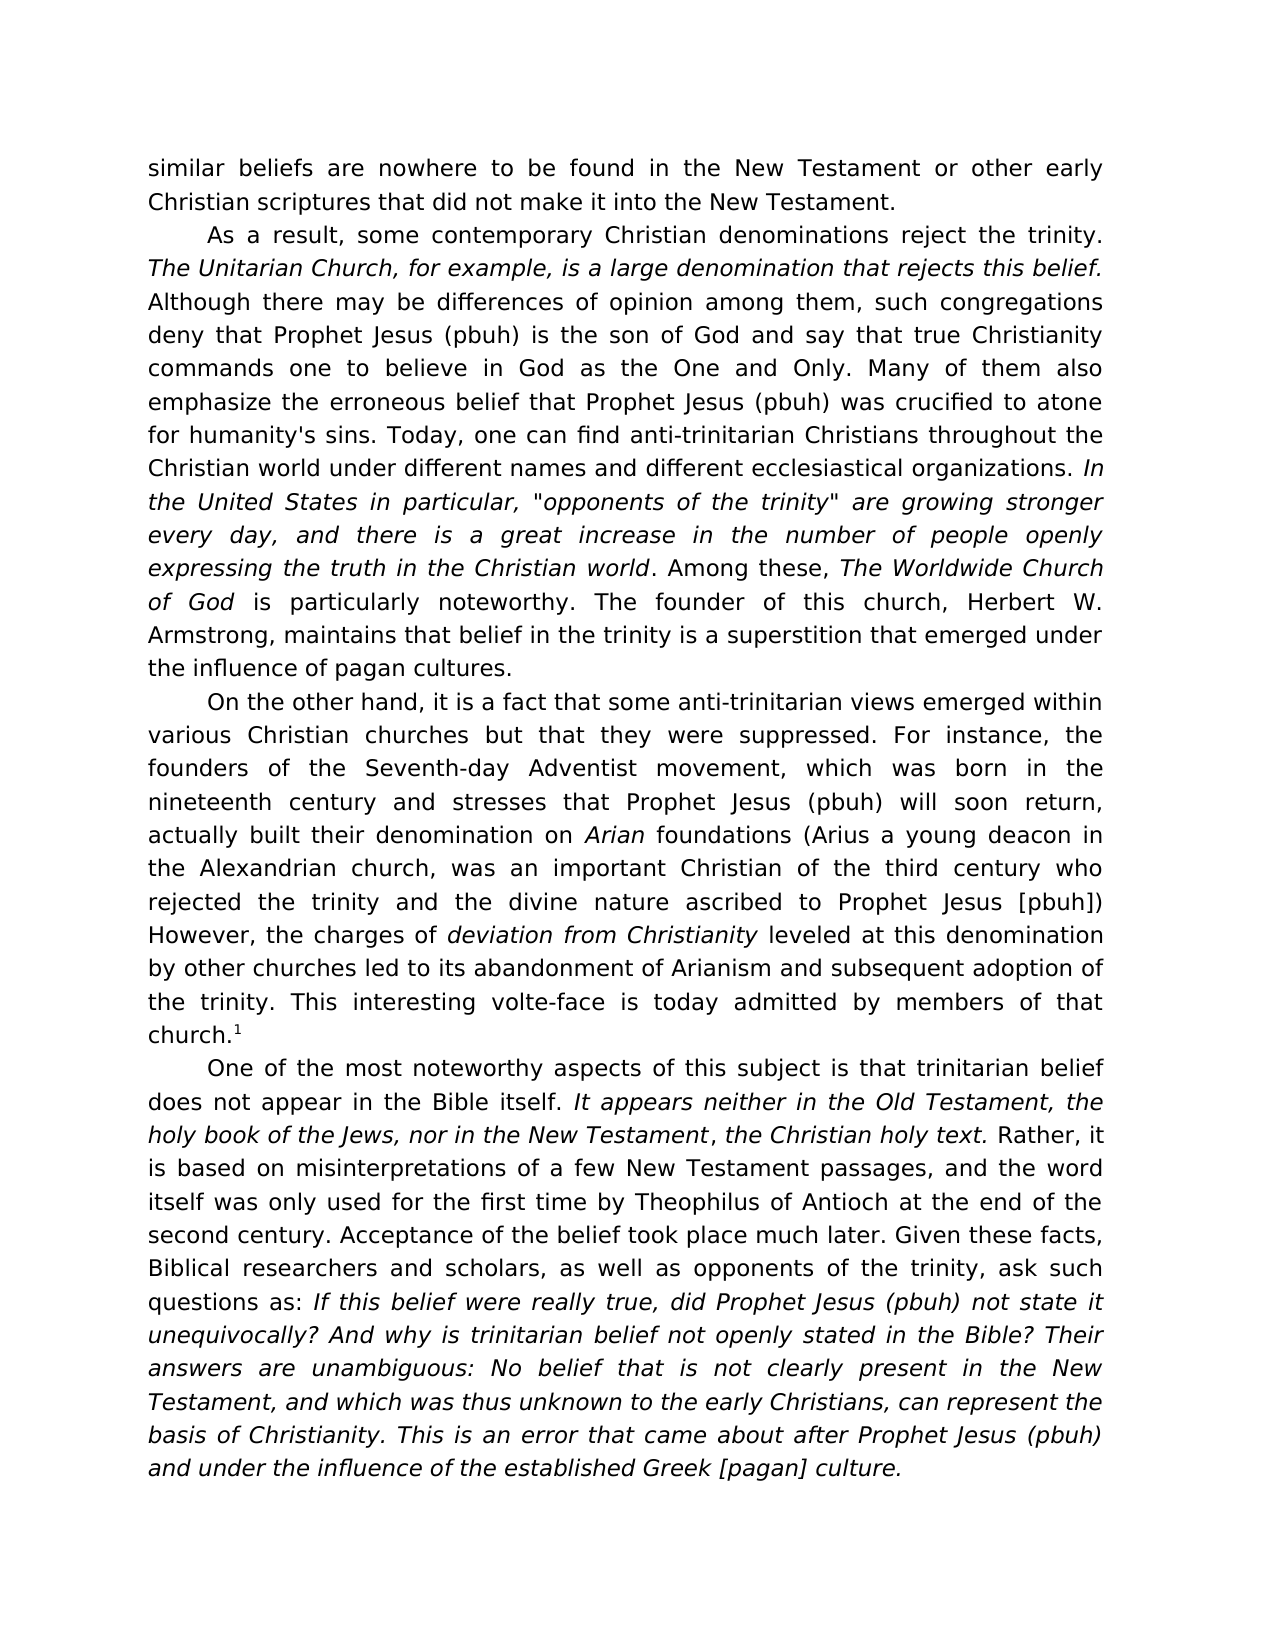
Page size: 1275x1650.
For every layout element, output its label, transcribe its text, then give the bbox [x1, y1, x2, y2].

text On the other hand, it is a fact that some anti-trinitarian views emerged within various Christian churches but that they were suppressed. For instance, the founders of the Seventh-day Adventist movement, which was born in the nineteenth century and stresses that Prophet Jesus (pbuh) will soon return, actually built their denomination on Arian foundations (Arius a young deacon in the Alexandrian church, was an important Christian of the third century who rejected the trinity and the divine nature ascribed to Prophet Jesus [pbuh]) However, the charges of deviation from Christianity leveled at this denomination by other churches led to its abandonment of Arianism and subsequent adoption of the trinity. This interesting volte-face is today admitted by members of that church.1 [148, 683, 1104, 1050]
text One of the most noteworthy aspects of this subject is that trinitarian belief does not appear in the Bible itself. It appears neither in the Old Testament, the holy book of the Jews, nor in the New Testament, the Christian holy text. Rather, it is based on misinterpretations of a few New Testament passages, and the word itself was only used for the first time by Theophilus of Antioch at the end of the second century. Acceptance of the belief took place much later. Given these facts, Biblical researchers and scholars, as well as opponents of the trinity, ask such questions as: If this belief were really true, did Prophet Jesus (pbuh) not state it unequivocally? And why is trinitarian belief not openly stated in the Bible? Their answers are unambiguous: No belief that is not clearly present in the New Testament, and which was thus unknown to the early Christians, can represent the basis of Christianity. This is an error that came about after Prophet Jesus (pbuh) and under the influence of the established Greek [pagan] culture. [148, 1050, 1104, 1483]
text similar beliefs are nowhere to be found in the New Testament or other early Christian scriptures that did not make it into the New Testament. [148, 150, 1104, 217]
text As a result, some contemporary Christian denominations reject the trinity. The Unitarian Church, for example, is a large denomination that rejects this belief. Although there may be differences of opinion among them, such congregations deny that Prophet Jesus (pbuh) is the son of God and say that true Christianity commands one to believe in God as the One and Only. Many of them also emphasize the erroneous belief that Prophet Jesus (pbuh) was crucified to atone for humanity's sins. Today, one can find anti-trinitarian Christians throughout the Christian world under different names and different ecclesiastical organizations. In the United States in particular, "opponents of the trinity" are growing stronger every day, and there is a great increase in the number of people openly expressing the truth in the Christian world. Among these, The Worldwide Church of God is particularly noteworthy. The founder of this church, Herbert W. Armstrong, maintains that belief in the trinity is a superstition that emerged under the influence of pagan cultures. [148, 217, 1104, 683]
